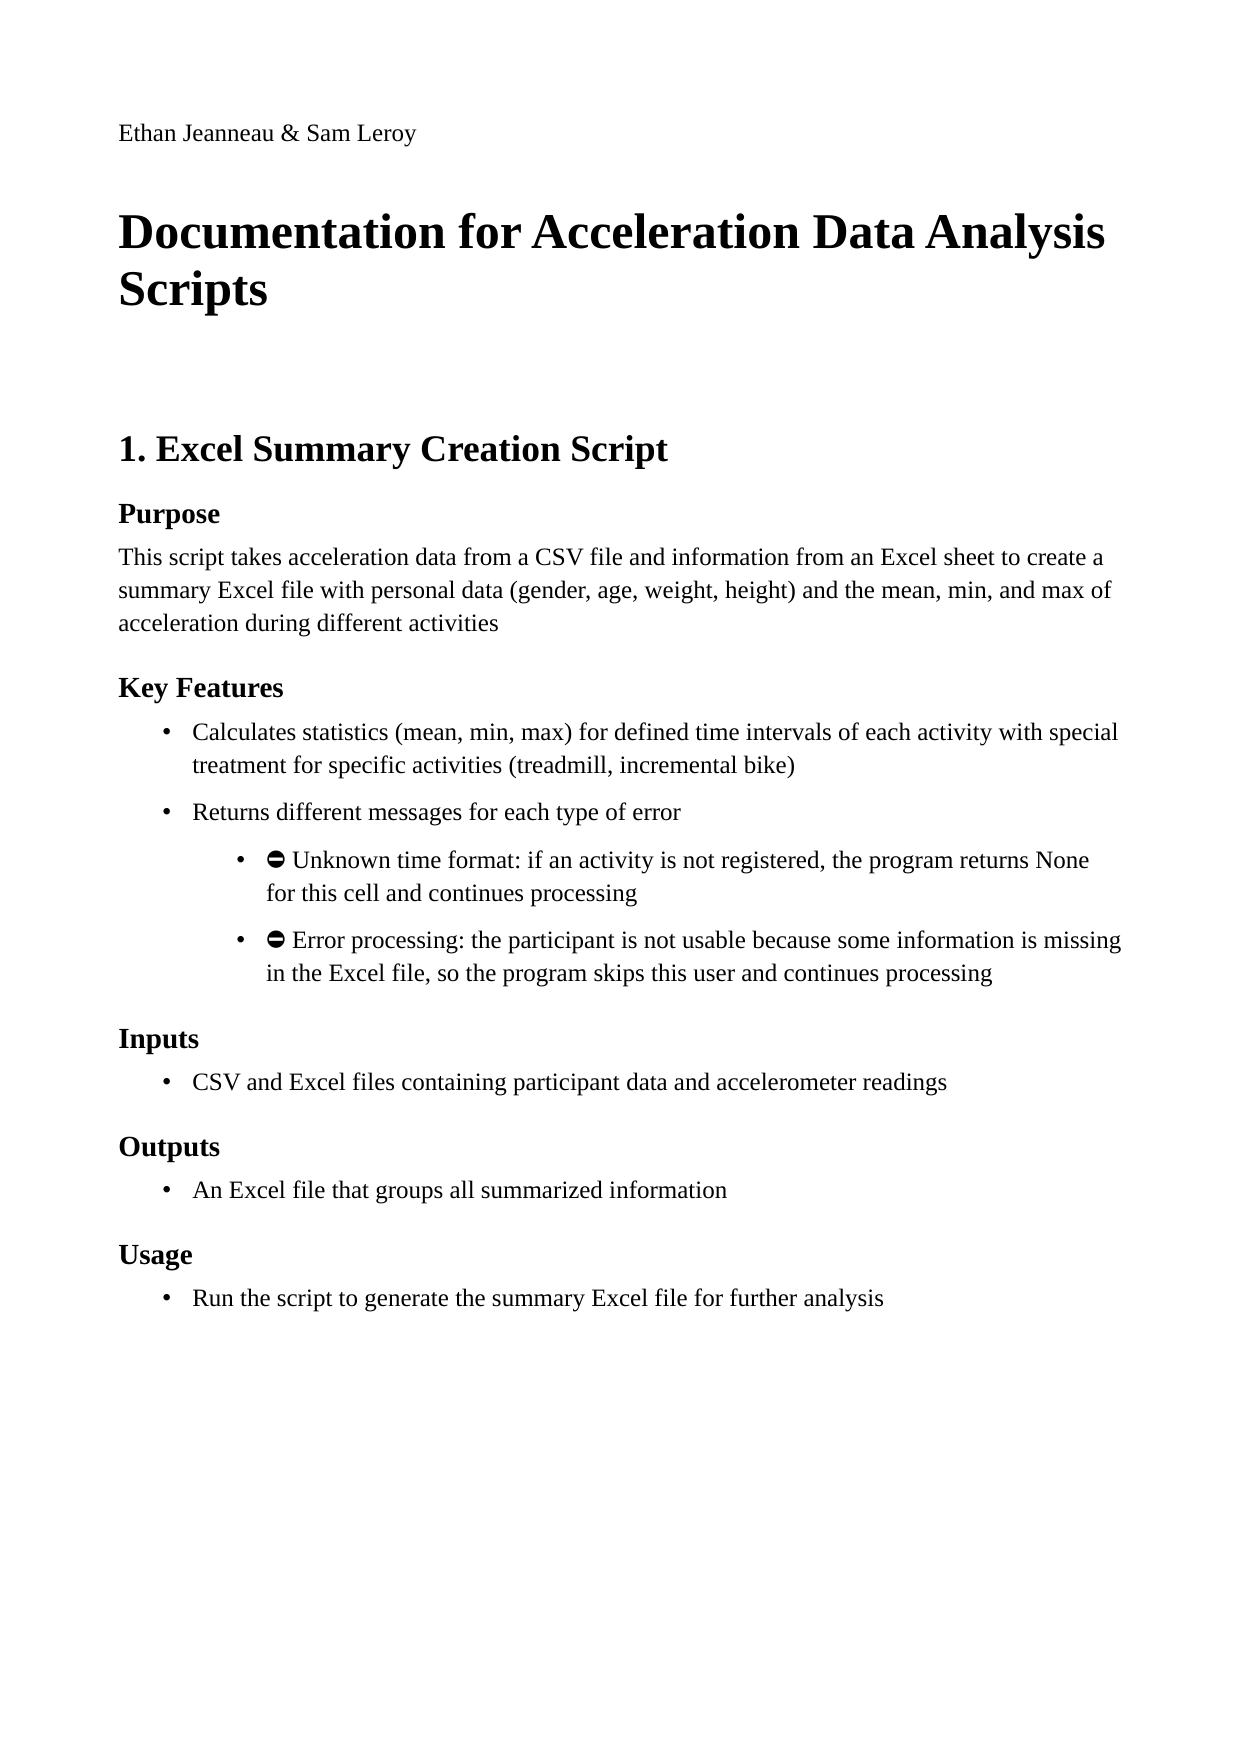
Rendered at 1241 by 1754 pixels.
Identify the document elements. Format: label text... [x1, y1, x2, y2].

list ⛔️ Error processing: the participant is not usable because some information is missing in the Excel file, so the program skips this user and continues processing [236, 926, 1122, 987]
subtitle Key Features [118, 671, 1122, 704]
list Run the script to generate the summary Excel file for further analysis [162, 1283, 1122, 1312]
subtitle Inputs [118, 1021, 1122, 1054]
list Calculates statistics (mean, min, max) for defined time intervals of each activity with special treatment for specific activities (treadmill, incremental bike) [162, 717, 1122, 778]
subtitle Outputs [118, 1129, 1122, 1162]
subtitle Documentation for Acceleration Data Analysis Scripts [118, 201, 1122, 316]
subtitle Purpose [118, 496, 1122, 530]
subtitle 1. Excel Summary Creation Script [118, 426, 1122, 469]
text This script takes acceleration data from a CSV file and information from an Excel sheet to create a summary Excel file with personal data (gender, age, weight, height) and the mean, min, and max of acceleration during different activities [118, 542, 1122, 637]
list An Excel file that groups all summarized information [162, 1175, 1122, 1204]
list ⛔️ Unknown time format: if an activity is not registered, the program returns None for this cell and continues processing [236, 845, 1122, 907]
subtitle Usage [118, 1237, 1122, 1271]
list CSV and Excel files containing participant data and accelerometer readings [162, 1067, 1122, 1096]
list Returns different messages for each type of error [162, 797, 1122, 826]
